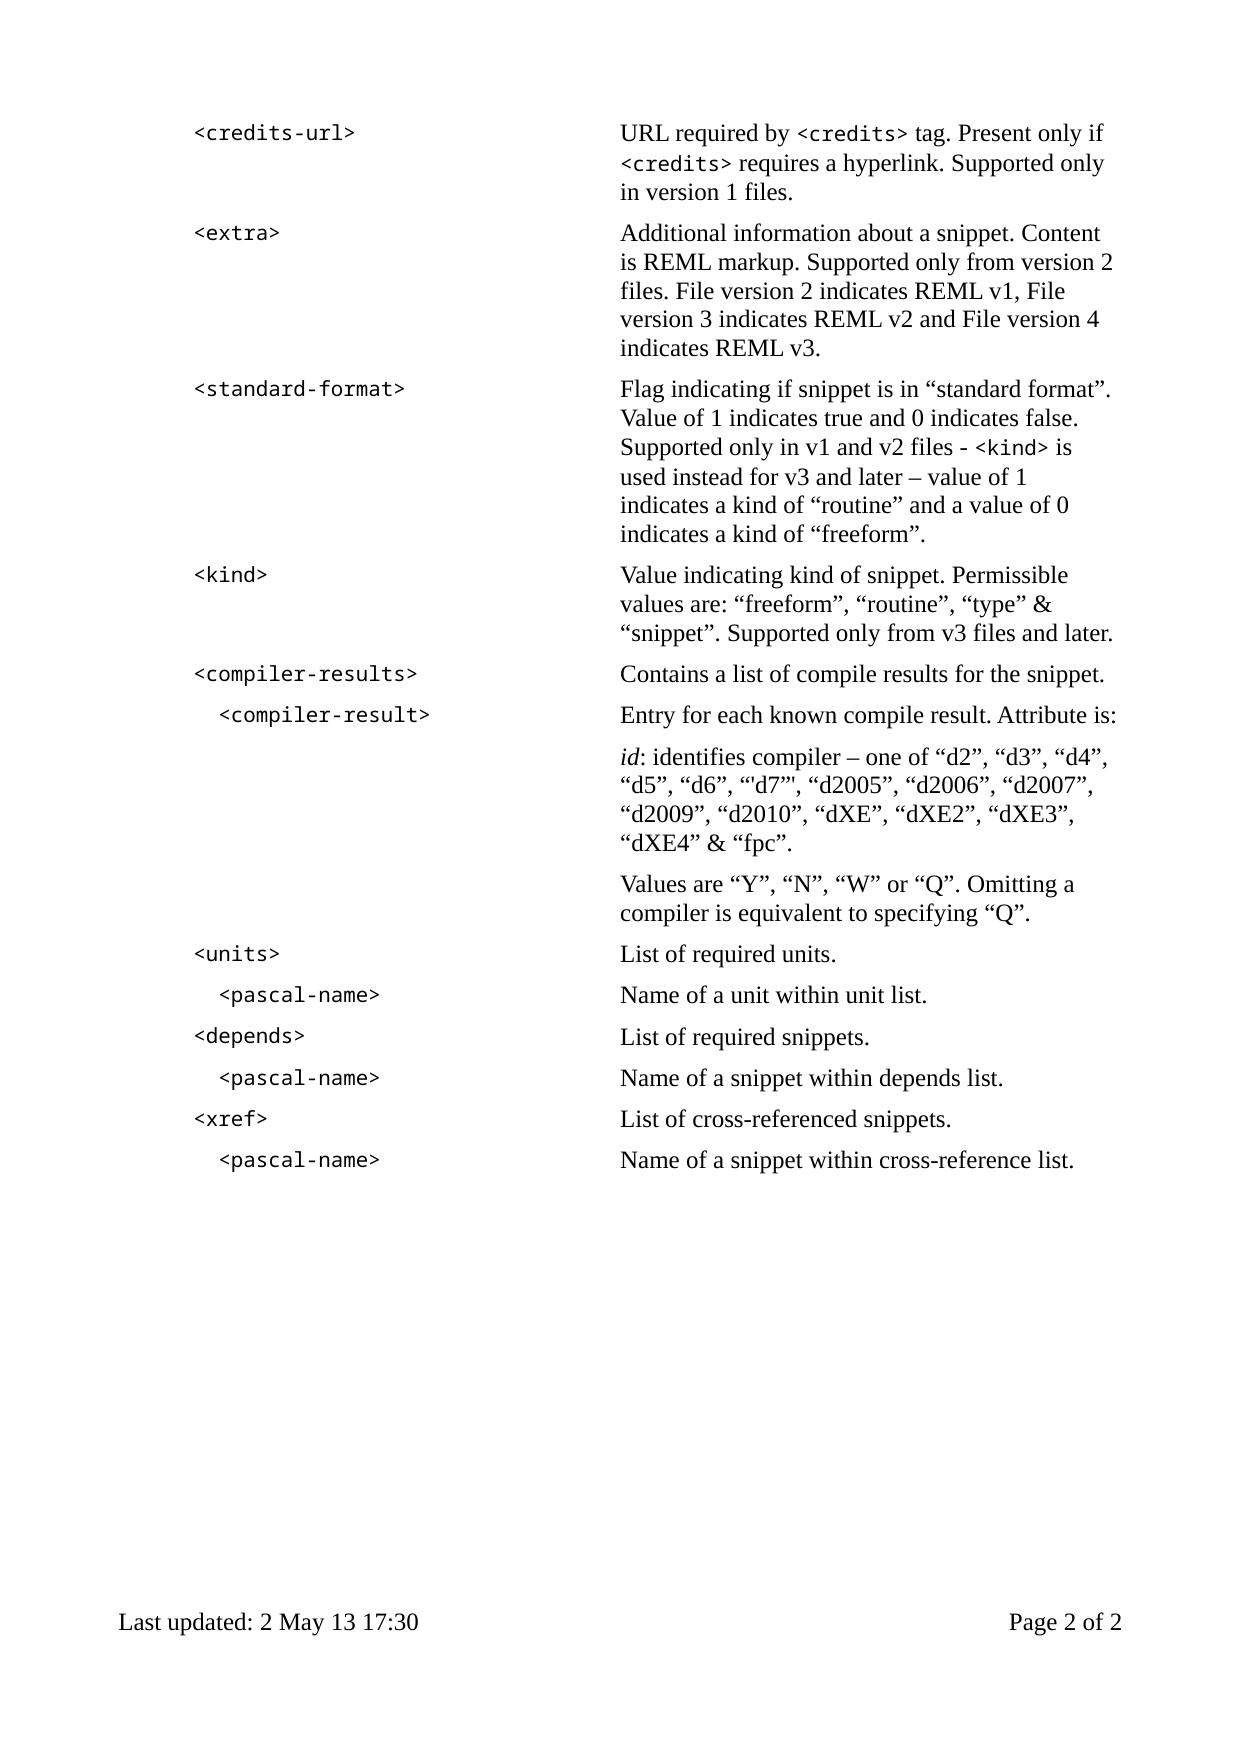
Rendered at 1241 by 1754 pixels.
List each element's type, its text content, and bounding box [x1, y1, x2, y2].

table_cell <pascal-name> [118, 1145, 620, 1187]
table_cell Flag indicating if snippet is in “standard format”. Value of 1 indicates true and 0 indicates false. Supported only in v1 and v2 files - <kind> is used instead for v3 and later – value of 1 indicates a kind of “routine” and a value of 0 indicates a kind of “freeform”. [620, 375, 1122, 560]
table_cell <pascal-name> [118, 1063, 620, 1104]
table_cell <pascal-name> [118, 980, 620, 1022]
table_cell <depends> [118, 1022, 620, 1063]
table_cell Entry for each known compile result. Attribute is: id: identifies compiler – one of “d2”, “d3”, “d4”, “d5”, “d6”, “'d7”', “d2005”, “d2006”, “d2007”, “d2009”, “d2010”, “dXE”, “dXE2”, “dXE3”, “dXE4” & “fpc”. Values are “Y”, “N”, “W” or “Q”. Omitting a compiler is equivalent to specifying “Q”. [620, 700, 1122, 939]
table_cell List of required snippets. [620, 1022, 1122, 1063]
table_cell List of required units. [620, 939, 1122, 980]
table_cell <standard-format> [118, 375, 620, 560]
table_cell Additional information about a snippet. Content is REML markup. Supported only from version 2 files. File version 2 indicates REML v1, File version 3 indicates REML v2 and File version 4 indicates REML v3. [620, 218, 1122, 374]
table_cell <units> [118, 939, 620, 980]
table_cell <kind> [118, 560, 620, 659]
table_cell <extra> [118, 218, 620, 374]
table_cell List of cross-referenced snippets. [620, 1104, 1122, 1145]
table_cell Name of a snippet within cross-reference list. [620, 1145, 1122, 1187]
table_cell Name of a snippet within depends list. [620, 1063, 1122, 1104]
table_cell Value indicating kind of snippet. Permissible values are: “freeform”, “routine”, “type” & “snippet”. Supported only from v3 files and later. [620, 560, 1122, 659]
table_cell URL required by <credits> tag. Present only if <credits> requires a hyperlink. Supported only in version 1 files. [620, 118, 1122, 218]
table_cell <compiler-results> [118, 659, 620, 700]
table_cell <compiler-result> [118, 700, 620, 939]
table_cell Contains a list of compile results for the snippet. [620, 659, 1122, 700]
table_cell <credits-url> [118, 118, 620, 218]
table_cell Name of a unit within unit list. [620, 980, 1122, 1022]
table_cell <xref> [118, 1104, 620, 1145]
